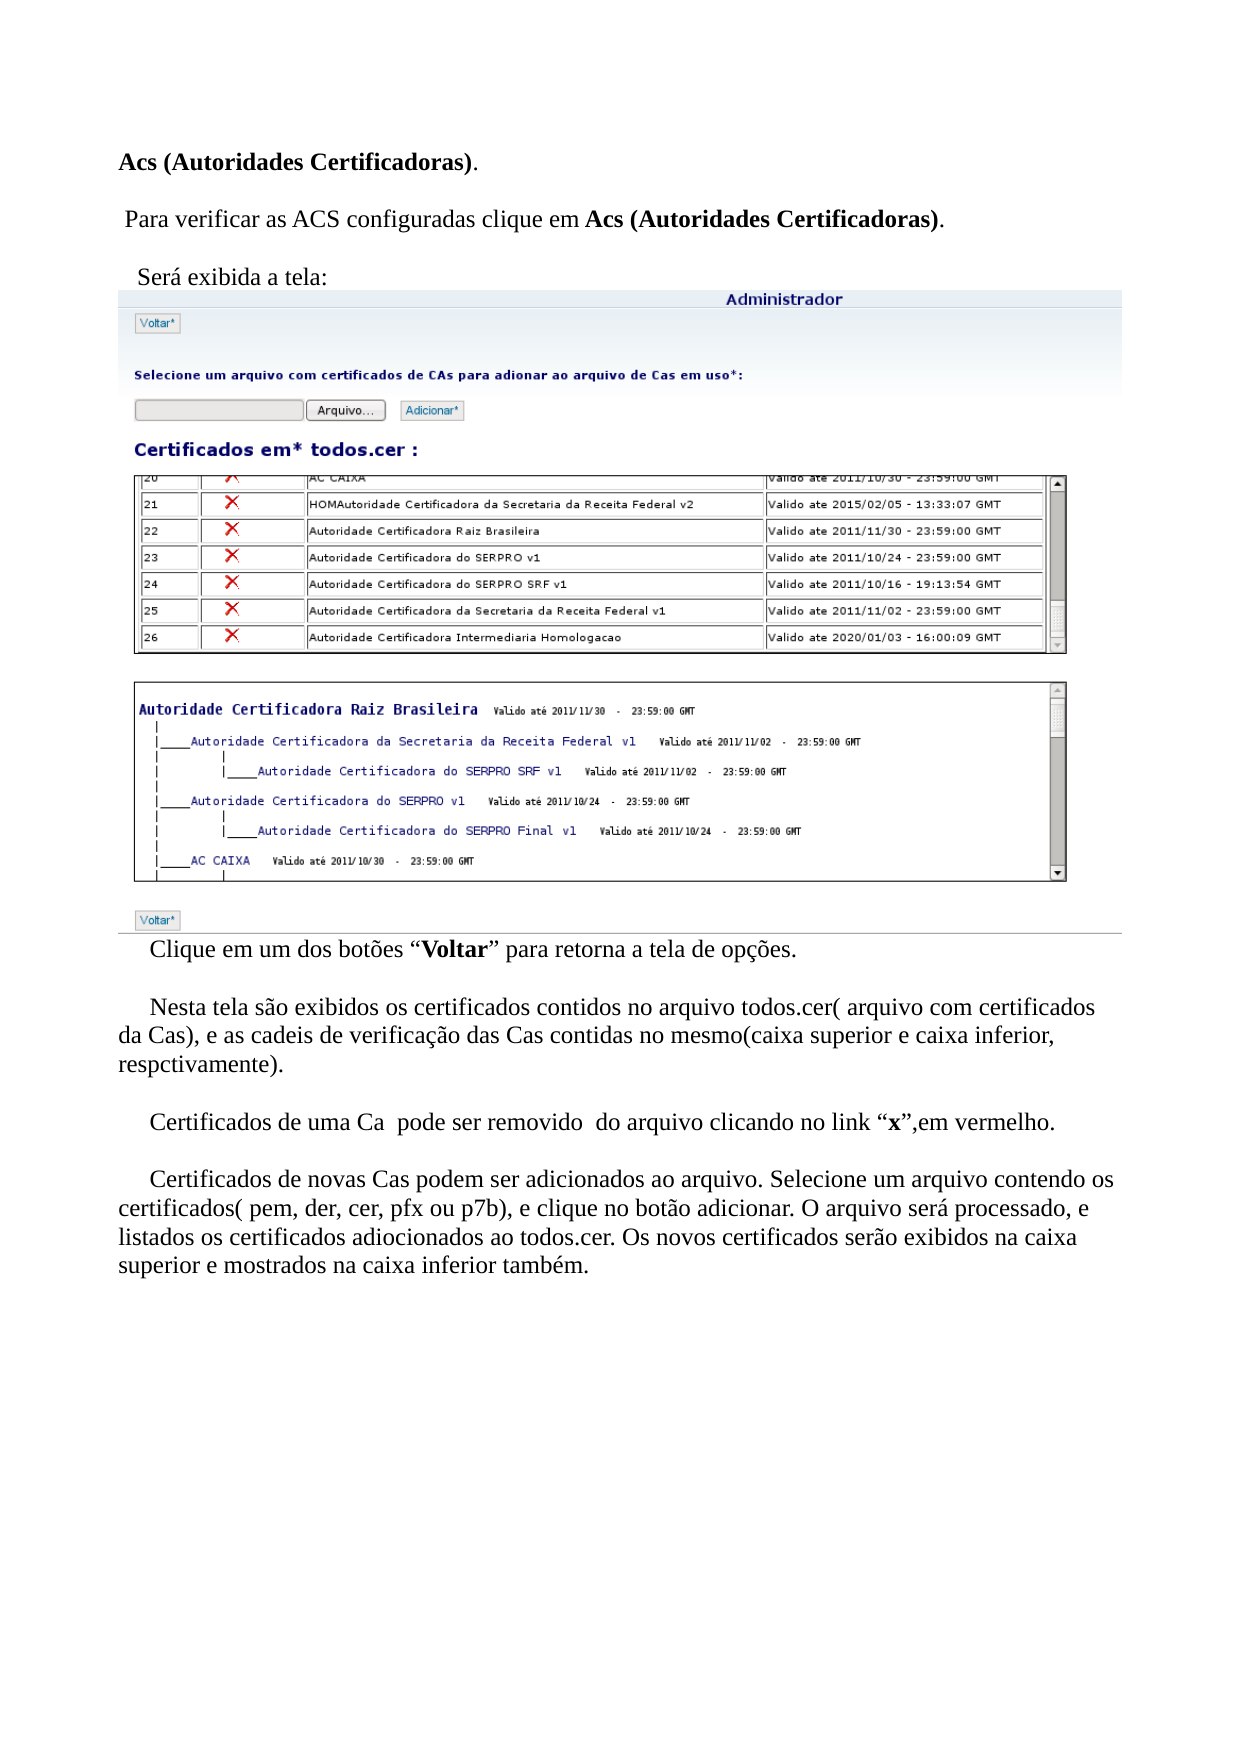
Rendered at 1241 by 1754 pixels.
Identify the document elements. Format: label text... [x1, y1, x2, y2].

text Para verificar as ACS configuradas clique em Acs (Autoridades Certificadoras). [118, 204, 1122, 233]
text Será exibida a tela: [118, 262, 1122, 290]
picture [118, 290, 1122, 935]
text Acs (Autoridades Certificadoras). [118, 147, 1122, 176]
text Certificados de uma Ca pode ser removido do arquivo clicando no link “x”,em vermelho. [118, 1107, 1122, 1136]
text Certificados de novas Cas podem ser adicionados ao arquivo. Selecione um arquivo contendo os certificados( pem, der, cer, pfx ou p7b), e clique no botão adicionar. O arquivo será processado, e listados os certificados adiocionados ao todos.cer. Os novos certificados serão exibidos na caixa superior e mostrados na caixa inferior também. [118, 1164, 1122, 1279]
text Clique em um dos botões “Voltar” para retorna a tela de opções. [118, 935, 1122, 963]
text Nesta tela são exibidos os certificados contidos no arquivo todos.cer( arquivo com certificados da Cas), e as cadeis de verificação das Cas contidas no mesmo(caixa superior e caixa inferior, respctivamente). [118, 992, 1122, 1078]
